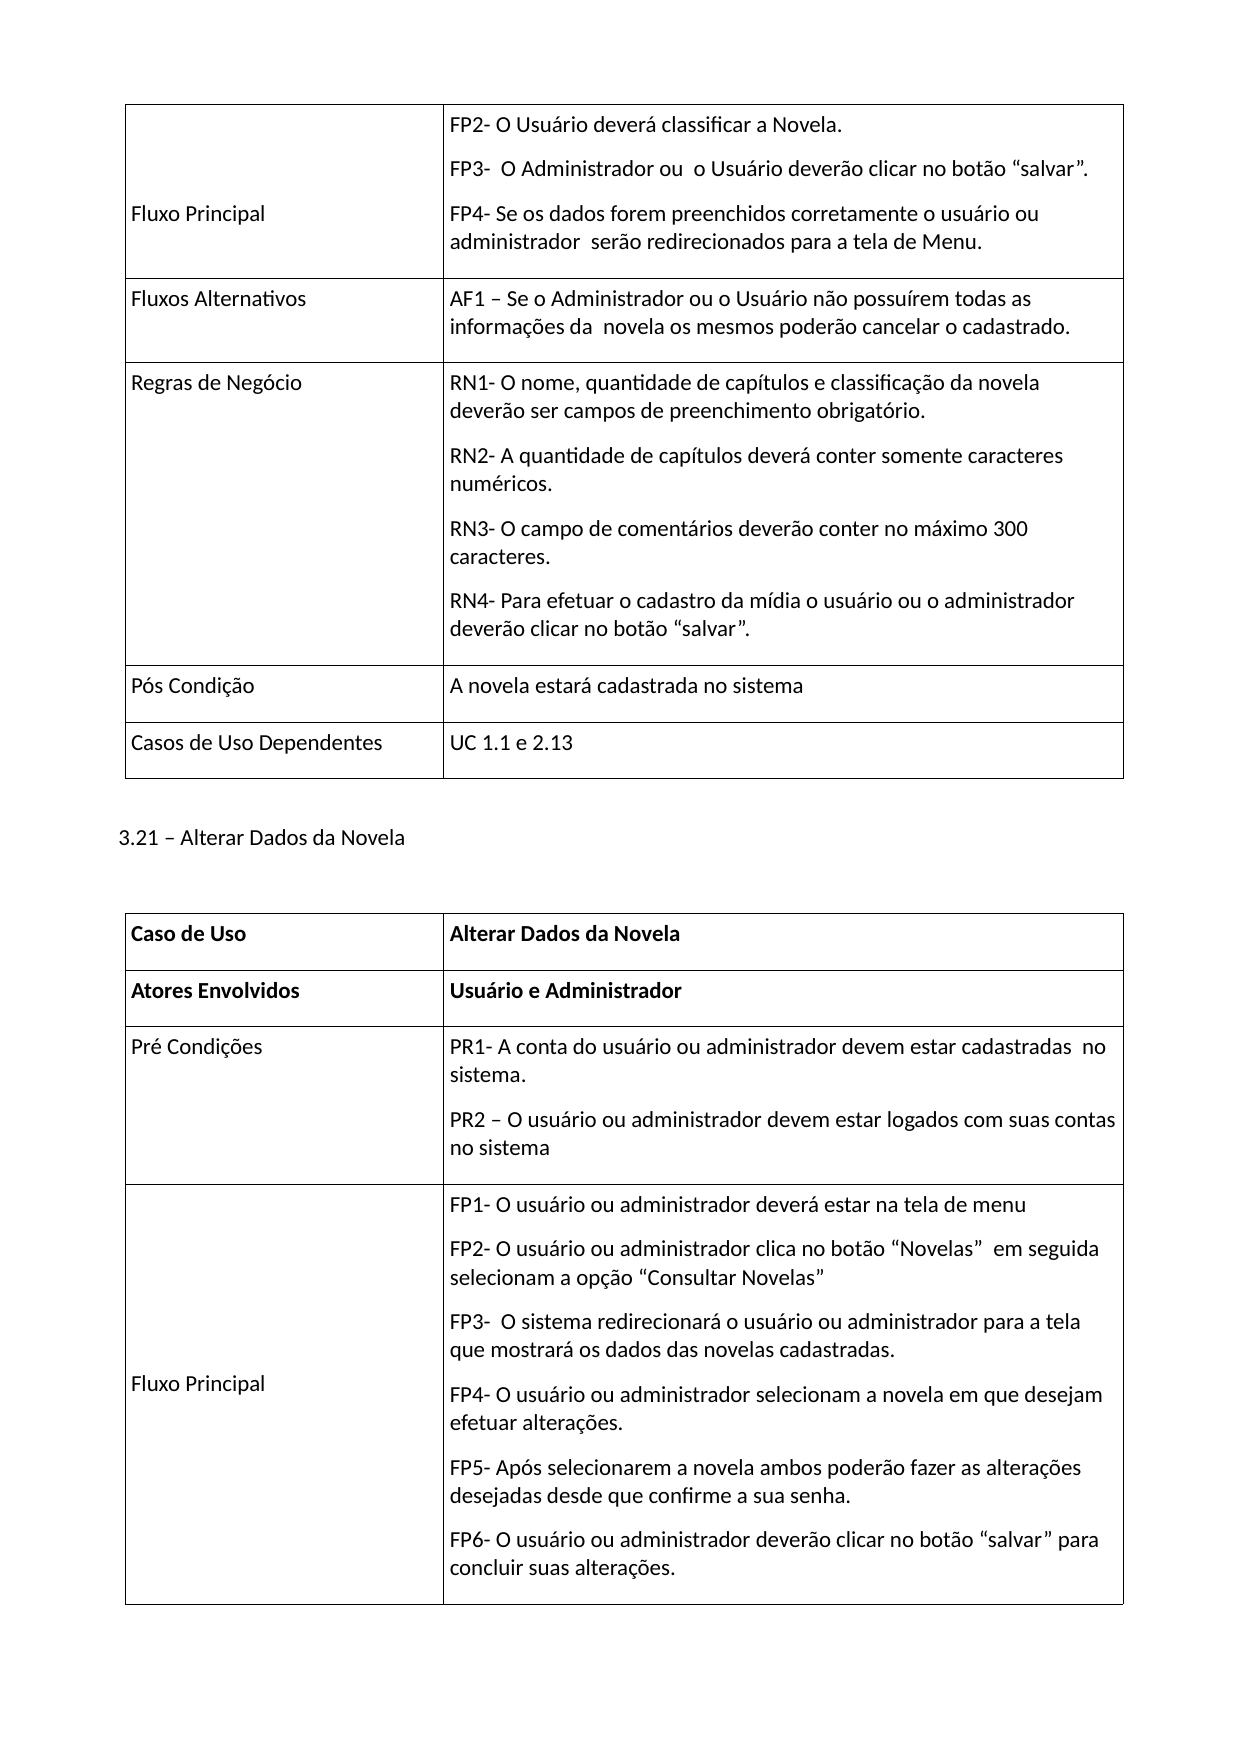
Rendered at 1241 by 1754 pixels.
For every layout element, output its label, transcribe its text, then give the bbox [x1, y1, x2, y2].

table_cell Fluxos Alternativos [126, 279, 443, 362]
table_cell Pré Condições [126, 1027, 443, 1184]
table_cell FP2- O Usuário deverá classificar a Novela. FP3- O Administrador ou o Usuário deverão clicar no botão “salvar”. FP4- Se os dados forem preenchidos corretamente o usuário ou administrador serão redirecionados para a tela de Menu. [444, 105, 1123, 277]
table_cell Fluxo Principal [126, 1185, 443, 1604]
table_cell Atores Envolvidos [126, 971, 443, 1026]
table_cell PR1- A conta do usuário ou administrador devem estar cadastradas no sistema. PR2 – O usuário ou administrador devem estar logados com suas contas no sistema [444, 1027, 1123, 1184]
table_cell A novela estará cadastrada no sistema [444, 666, 1123, 722]
table_header Alterar Dados da Novela [444, 914, 1123, 969]
table_cell RN1- O nome, quantidade de capítulos e classificação da novela deverão ser campos de preenchimento obrigatório. RN2- A quantidade de capítulos deverá conter somente caracteres numéricos. RN3- O campo de comentários deverão conter no máximo 300 caracteres. RN4- Para efetuar o cadastro da mídia o usuário ou o administrador deverão clicar no botão “salvar”. [444, 363, 1123, 665]
table_cell FP1- O usuário ou administrador deverá estar na tela de menu FP2- O usuário ou administrador clica no botão “Novelas” em seguida selecionam a opção “Consultar Novelas” FP3- O sistema redirecionará o usuário ou administrador para a tela que mostrará os dados das novelas cadastradas. FP4- O usuário ou administrador selecionam a novela em que desejam efetuar alterações. FP5- Após selecionarem a novela ambos poderão fazer as alterações desejadas desde que confirme a sua senha. FP6- O usuário ou administrador deverão clicar no botão “salvar” para concluir suas alterações. [444, 1185, 1123, 1604]
table_cell Usuário e Administrador [444, 971, 1123, 1026]
table_cell UC 1.1 e 2.13 [444, 723, 1123, 778]
table_cell Pós Condição [126, 666, 443, 722]
table_cell Fluxo Principal [126, 105, 443, 277]
table_header Caso de Uso [126, 914, 443, 969]
text 3.21 – Alterar Dados da Novela [118, 823, 1122, 852]
table_cell AF1 – Se o Administrador ou o Usuário não possuírem todas as informações da novela os mesmos poderão cancelar o cadastrado. [444, 279, 1123, 362]
table_cell Casos de Uso Dependentes [126, 723, 443, 778]
table_cell Regras de Negócio [126, 363, 443, 665]
